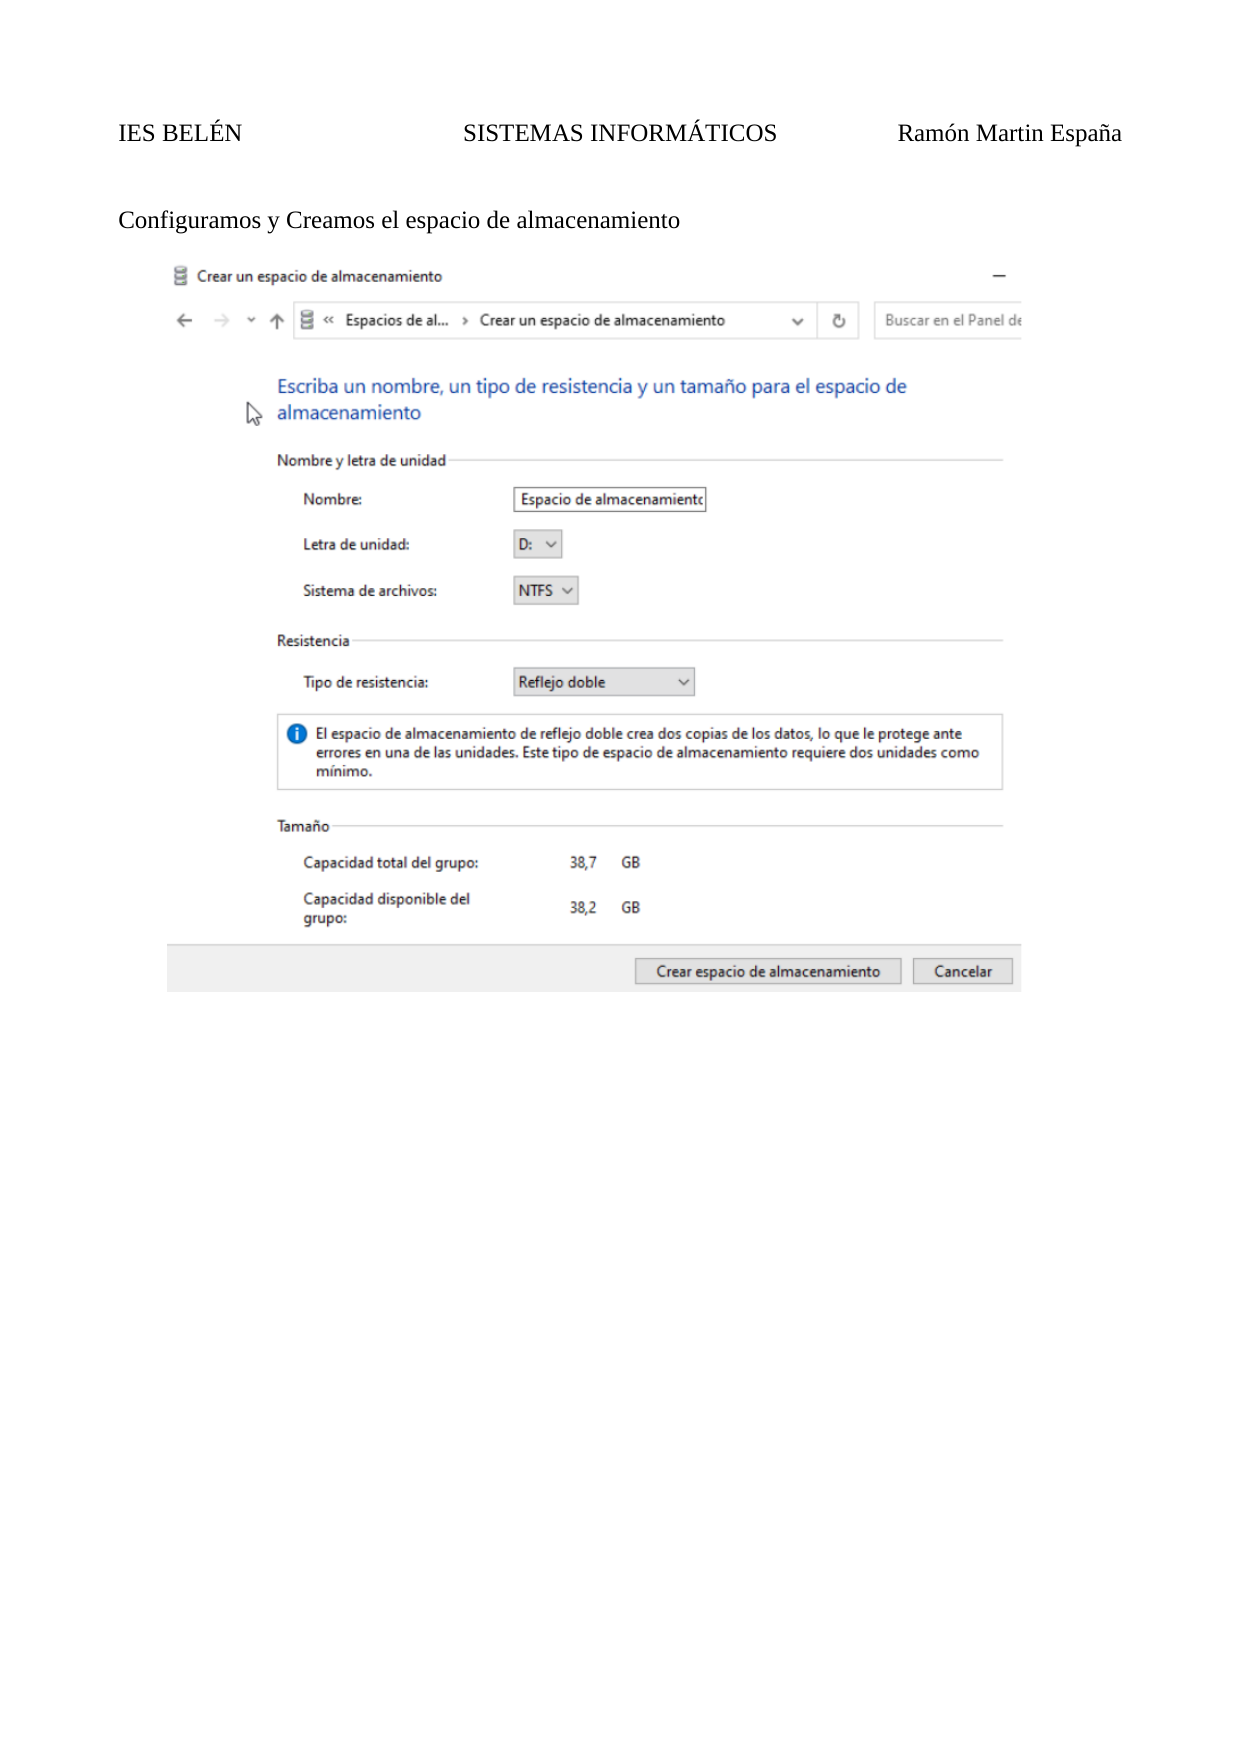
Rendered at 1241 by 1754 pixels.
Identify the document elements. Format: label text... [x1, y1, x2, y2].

picture [167, 258, 1022, 992]
text Configuramos y Creamos el espacio de almacenamiento [118, 205, 1122, 234]
